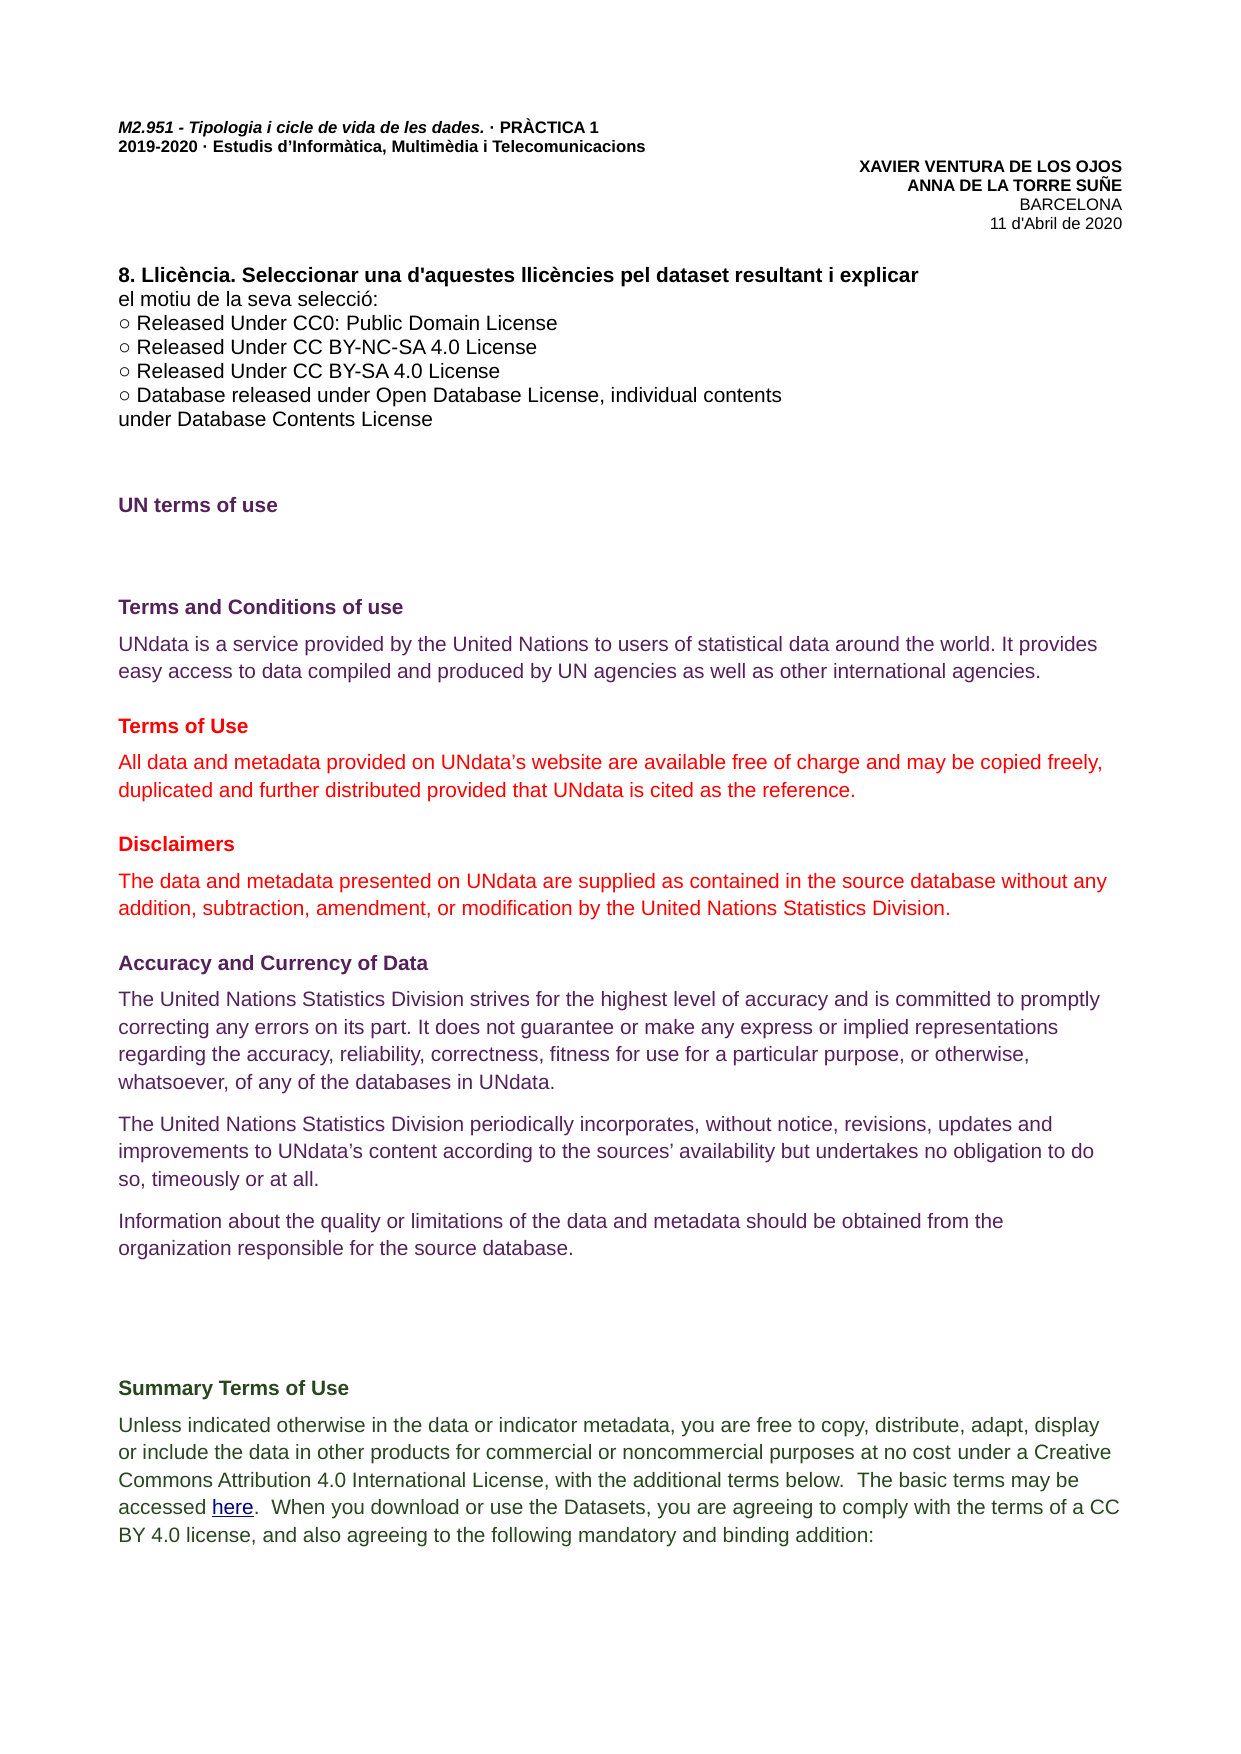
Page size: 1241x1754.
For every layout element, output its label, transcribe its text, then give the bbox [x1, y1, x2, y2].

text Information about the quality or limitations of the data and metadata should be obtained from the organization responsible for the source database. [118, 1209, 1122, 1260]
text ○ Released Under CC BY-NC-SA 4.0 License [118, 334, 1122, 358]
subtitle Terms of Use [118, 713, 1122, 737]
text ○ Released Under CC0: Public Domain License [118, 311, 1122, 334]
subtitle Summary Terms of Use [118, 1376, 1122, 1400]
text Unless indicated otherwise in the data or indicator metadata, you are free to copy, distribute, adapt, display or include the data in other products for commercial or noncommercial purposes at no cost under a Creative Commons Attribution 4.0 International License, with the additional terms below. The basic terms may be accessed here. When you download or use the Datasets, you are agreeing to comply with the terms of a CC BY 4.0 license, and also agreeing to the following mandatory and binding addition: [118, 1413, 1122, 1547]
text under Database Contents License [118, 406, 1122, 430]
subtitle Disclaimers [118, 832, 1122, 856]
text UNdata is a service provided by the United Nations to users of statistical data around the world. It provides easy access to data compiled and produced by UN agencies as well as other international agencies. [118, 631, 1122, 683]
text The data and metadata presented on UNdata are supplied as contained in the source database without any addition, subtraction, amendment, or modification by the United Nations Statistics Division. [118, 868, 1122, 920]
text ○ Database released under Open Database License, individual contents [118, 382, 1122, 406]
text All data and metadata provided on UNdata’s website are available free of charge and may be copied freely, duplicated and further distributed provided that UNdata is cited as the reference. [118, 750, 1122, 801]
subtitle Accuracy and Currency of Data [118, 951, 1122, 974]
text 8. Llicència. Seleccionar una d'aquestes llicències pel dataset resultant i explicar [118, 263, 1122, 287]
text The United Nations Statistics Division periodically incorporates, without notice, revisions, updates and improvements to UNdata’s content according to the sources’ availability but undertakes no obligation to do so, timeously or at all. [118, 1112, 1122, 1191]
text ○ Released Under CC BY-SA 4.0 License [118, 358, 1122, 382]
subtitle Terms and Conditions of use [118, 595, 1122, 619]
text The United Nations Statistics Division strives for the highest level of accuracy and is committed to promptly correcting any errors on its part. It does not guarantee or make any express or implied representations regarding the accuracy, reliability, correctness, fitness for use for a particular purpose, or otherwise, whatsoever, of any of the databases in UNdata. [118, 987, 1122, 1093]
subtitle UN terms of use [118, 493, 1122, 517]
text el motiu de la seva selecció: [118, 287, 1122, 311]
